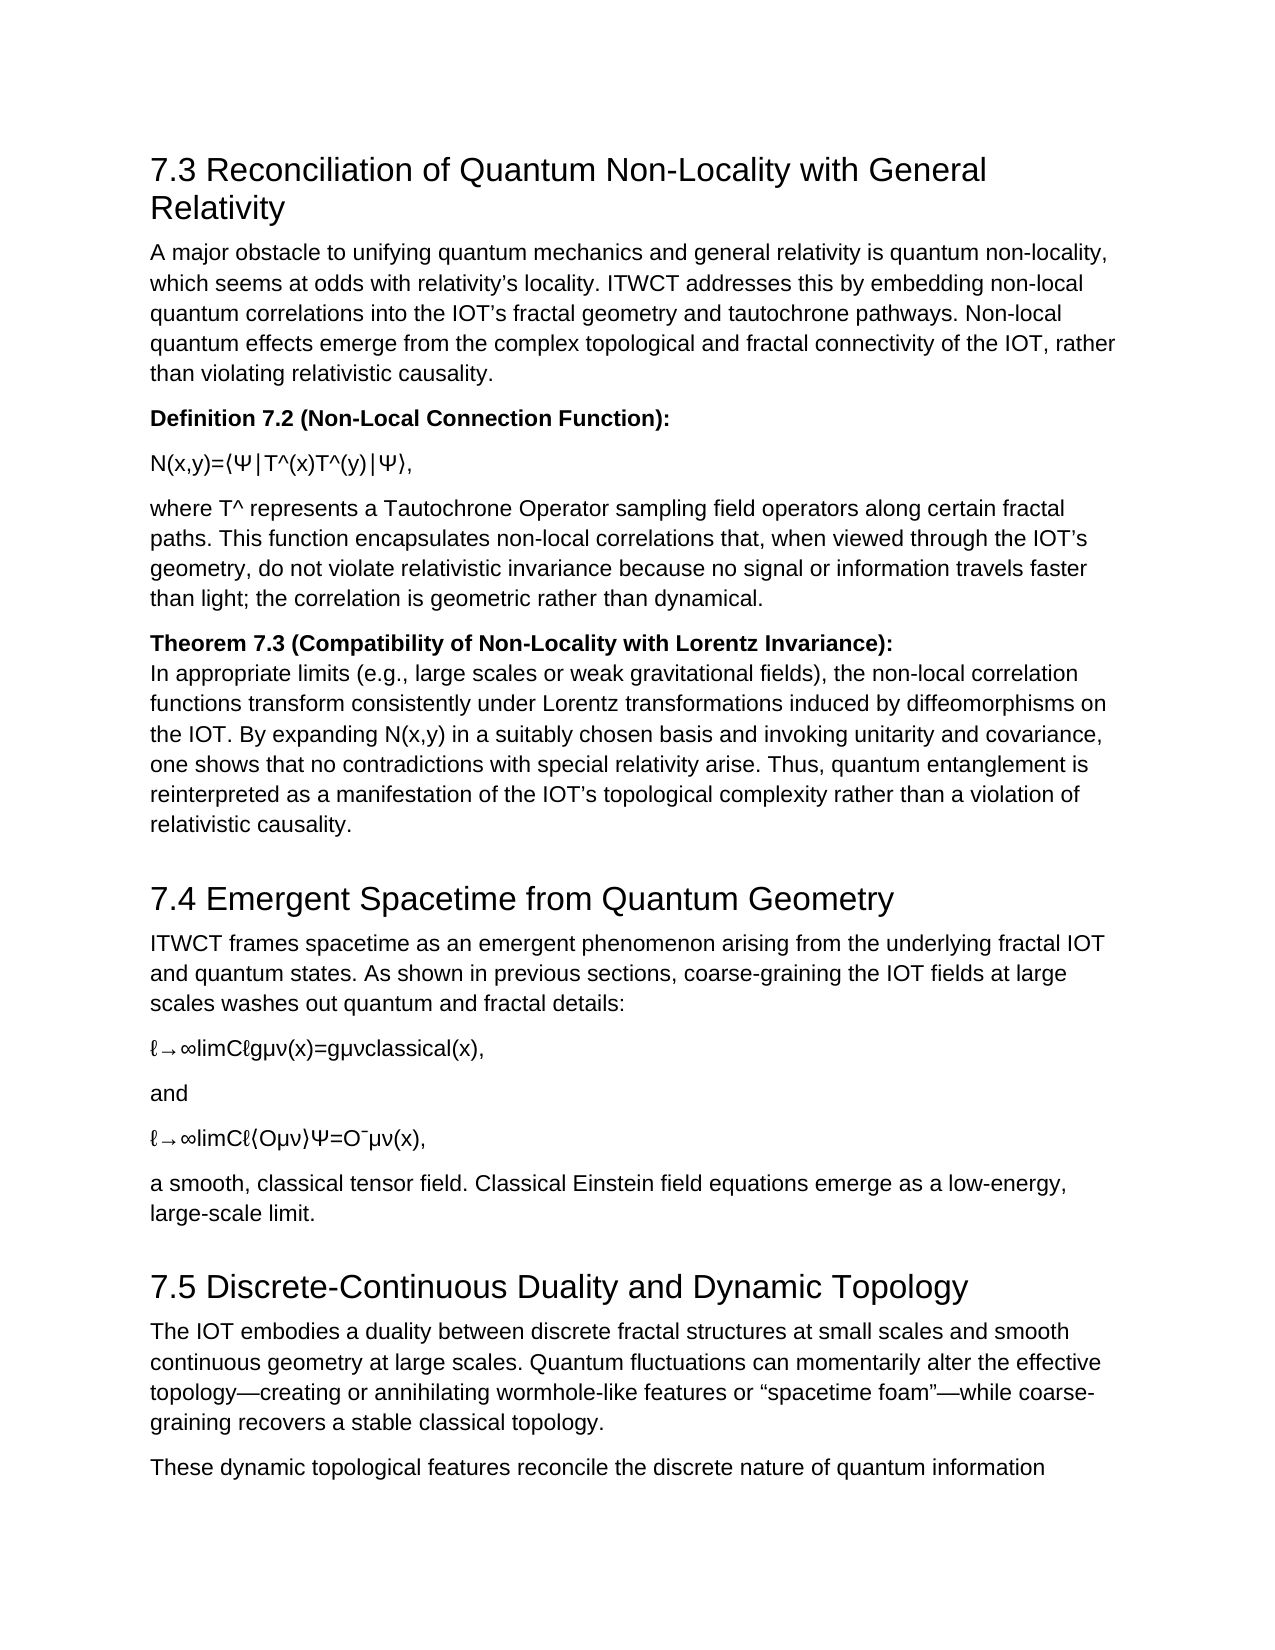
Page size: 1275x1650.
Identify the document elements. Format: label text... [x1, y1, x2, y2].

text a smooth, classical tensor field. Classical Einstein field equations emerge as a low-energy, large-scale limit. [150, 1169, 1125, 1226]
text N(x,y)=⟨Ψ∣T^(x)T^(y)∣Ψ⟩, [150, 450, 1125, 476]
text Theorem 7.3 (Compatibility of Non-Locality with Lorentz Invariance): In appropriate limits (e.g., large scales or weak gravitational fields), the non-local correlation functions transform consistently under Lorentz transformations induced by diffeomorphisms on the IOT. By expanding N(x,y) in a suitably chosen basis and invoking unitarity and covariance, one shows that no contradictions with special relativity arise. Thus, quantum entanglement is reinterpreted as a manifestation of the IOT’s topological complexity rather than a violation of relativistic causality. [150, 630, 1125, 838]
text where T^ represents a Tautochrone Operator sampling field operators along certain fractal paths. This function encapsulates non-local correlations that, when viewed through the IOT’s geometry, do not violate relativistic invariance because no signal or information travels faster than light; the correlation is geometric rather than dynamical. [150, 494, 1125, 612]
text A major obstacle to unifying quantum mechanics and general relativity is quantum non-locality, which seems at odds with relativity’s locality. ITWCT addresses this by embedding non-local quantum correlations into the IOT’s fractal geometry and tautochrone pathways. Non-local quantum effects emerge from the complex topological and fractal connectivity of the IOT, rather than violating relativistic causality. [150, 239, 1125, 387]
text ℓ→∞lim​Cℓ​⟨Oμν​⟩Ψ​=Oˉμν​(x), [150, 1125, 1125, 1151]
subtitle 7.3 Reconciliation of Quantum Non-Locality with General Relativity [150, 150, 1125, 227]
text ITWCT frames spacetime as an emergent phenomenon arising from the underlying fractal IOT and quantum states. As shown in previous sections, coarse-graining the IOT fields at large scales washes out quantum and fractal details: [150, 930, 1125, 1017]
subtitle 7.4 Emergent Spacetime from Quantum Geometry [150, 879, 1125, 917]
text and [150, 1080, 1125, 1106]
text ℓ→∞lim​Cℓ​gμν​(x)=gμνclassical​(x), [150, 1035, 1125, 1061]
text These dynamic topological features reconcile the discrete nature of quantum information [150, 1454, 1125, 1480]
text The IOT embodies a duality between discrete fractal structures at small scales and smooth continuous geometry at large scales. Quantum fluctuations can momentarily alter the effective topology—creating or annihilating wormhole-like features or “spacetime foam”—while coarse-graining recovers a stable classical topology. [150, 1318, 1125, 1435]
text Definition 7.2 (Non-Local Connection Function): [150, 405, 1125, 431]
subtitle 7.5 Discrete-Continuous Duality and Dynamic Topology [150, 1267, 1125, 1306]
